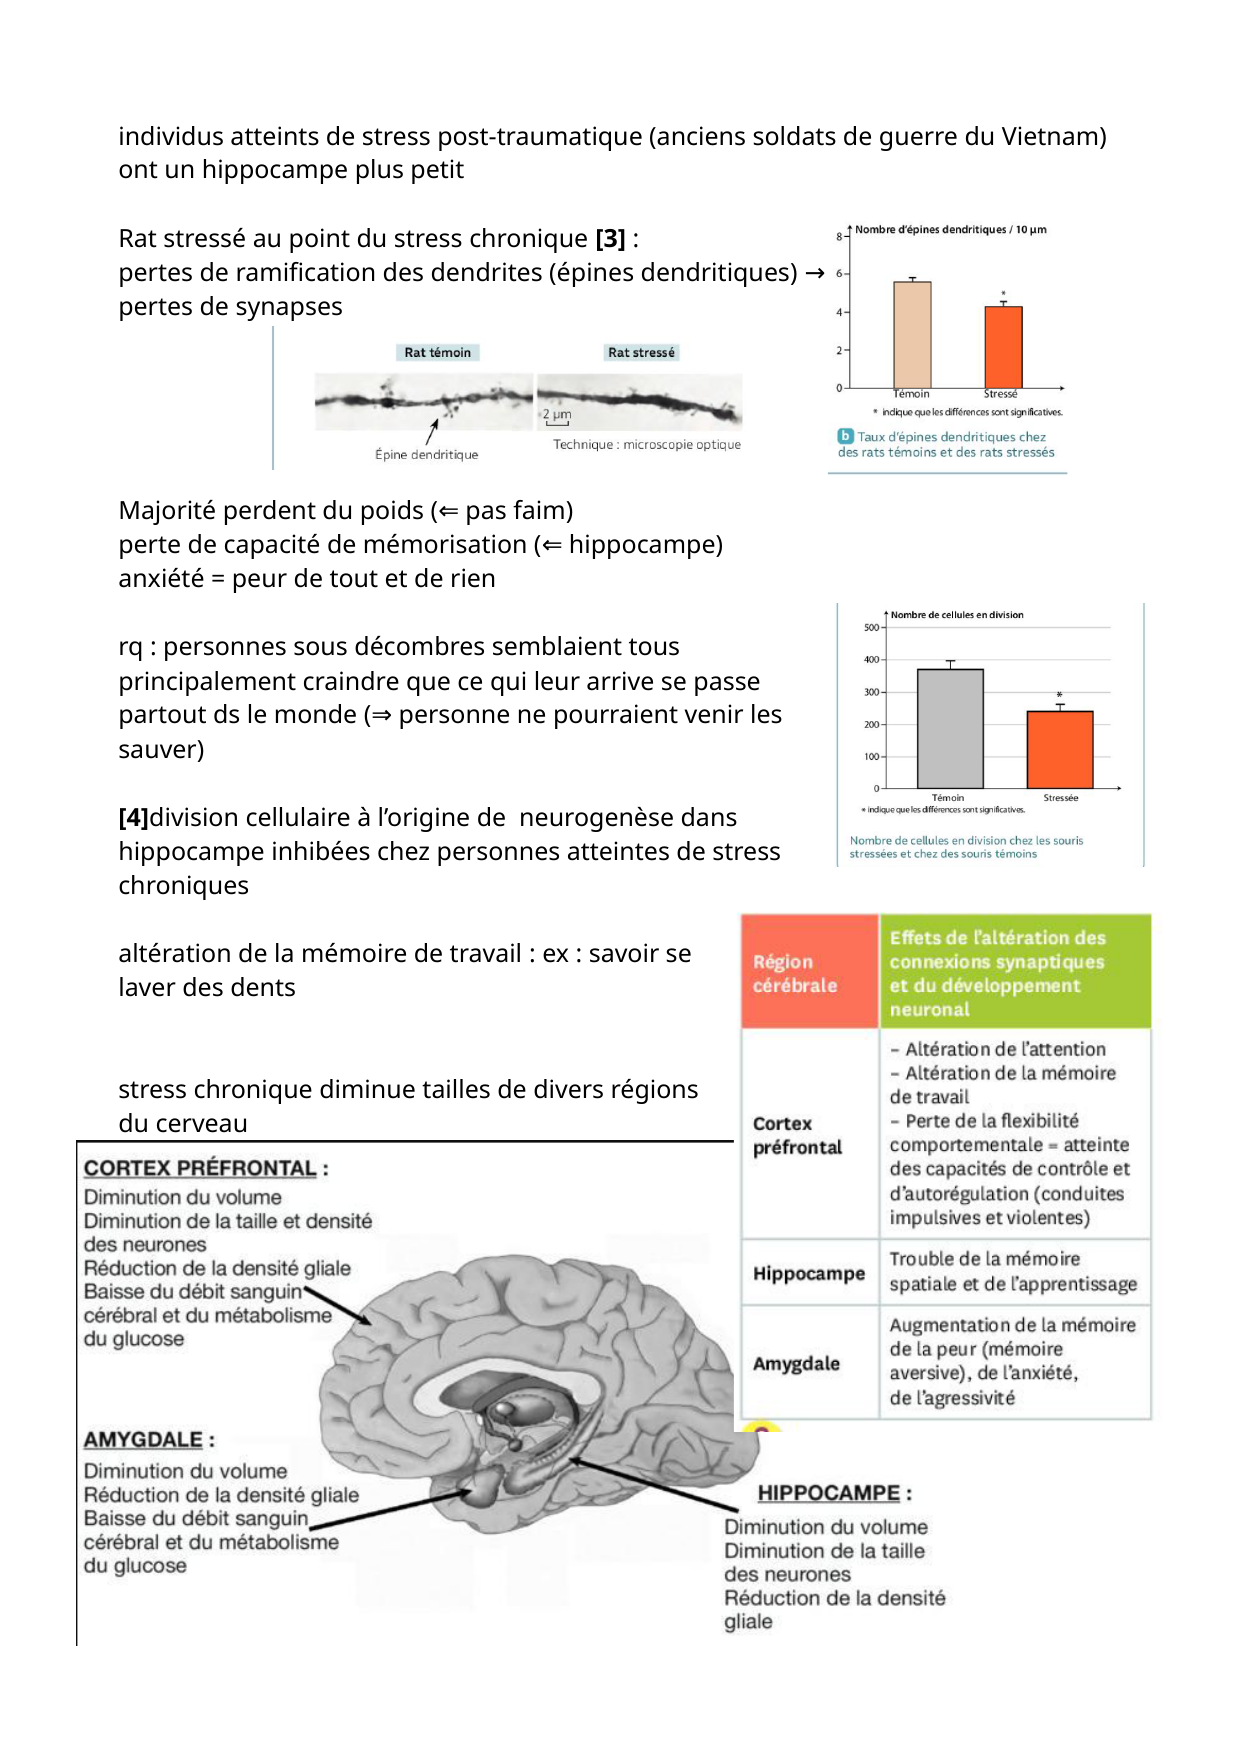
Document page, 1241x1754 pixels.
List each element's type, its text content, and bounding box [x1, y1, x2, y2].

picture [271, 326, 750, 470]
text Majorité perdent du poids (⇐ pas faim) [118, 357, 1122, 527]
text [1068, 254, 1122, 322]
picture [834, 603, 1148, 867]
text anxiété = peur de tout et de rien [118, 561, 1122, 595]
text rq : personnes sous décombres semblaient tous principalement craindre que ce qui leur arrive se passe partout ds le monde (⇒ personne ne pourraient venir les sauver) [118, 629, 834, 765]
text [4]division cellulaire à l’origine de neurogenèse dans hippocampe inhibées chez personnes atteintes de stress chroniques [118, 799, 1122, 902]
text pertes de ramification des dendrites (épines dendritiques) → pertes de synapses [118, 254, 1015, 322]
text stress chronique diminue tailles de divers régions du cerveau [118, 1072, 733, 1140]
text perte de capacité de mémorisation (⇐ hippocampe) [118, 527, 1122, 561]
text altération de la mémoire de travail : ex : savoir se laver des dents [118, 936, 733, 1004]
picture [76, 903, 1163, 1646]
text individus atteints de stress post-traumatique (anciens soldats de guerre du Vietnam) ont un hippocampe plus petit [118, 118, 1122, 186]
text [1068, 220, 1122, 254]
text Rat stressé au point du stress chronique [3] : [118, 220, 1015, 254]
picture [1015, 208, 1068, 477]
